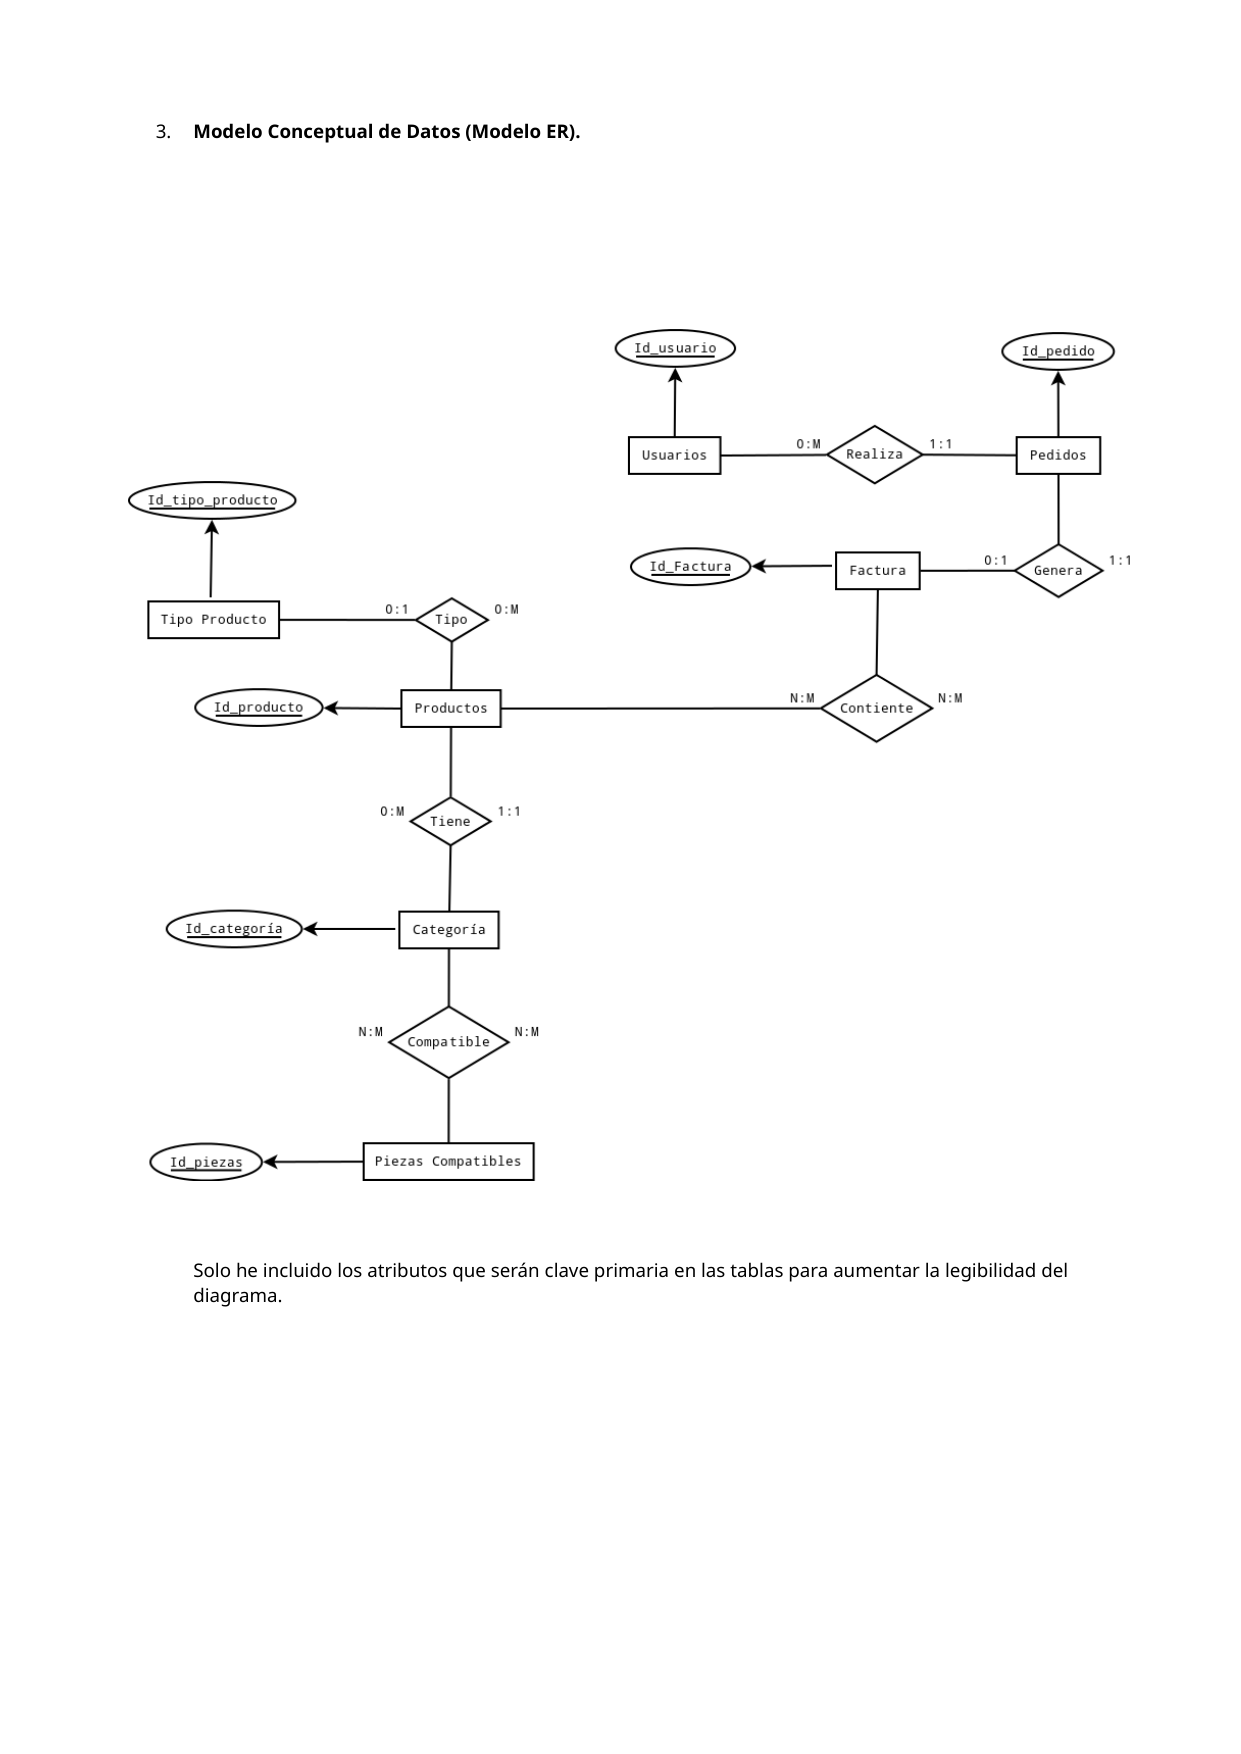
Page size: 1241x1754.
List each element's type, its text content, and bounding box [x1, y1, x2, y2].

picture [128, 329, 1133, 1181]
list Solo he incluido los atributos que serán clave primaria en las tablas para aumentar la legibilidad del diagrama. [156, 1181, 1122, 1614]
list Modelo Conceptual de Datos (Modelo ER). [156, 118, 1122, 329]
